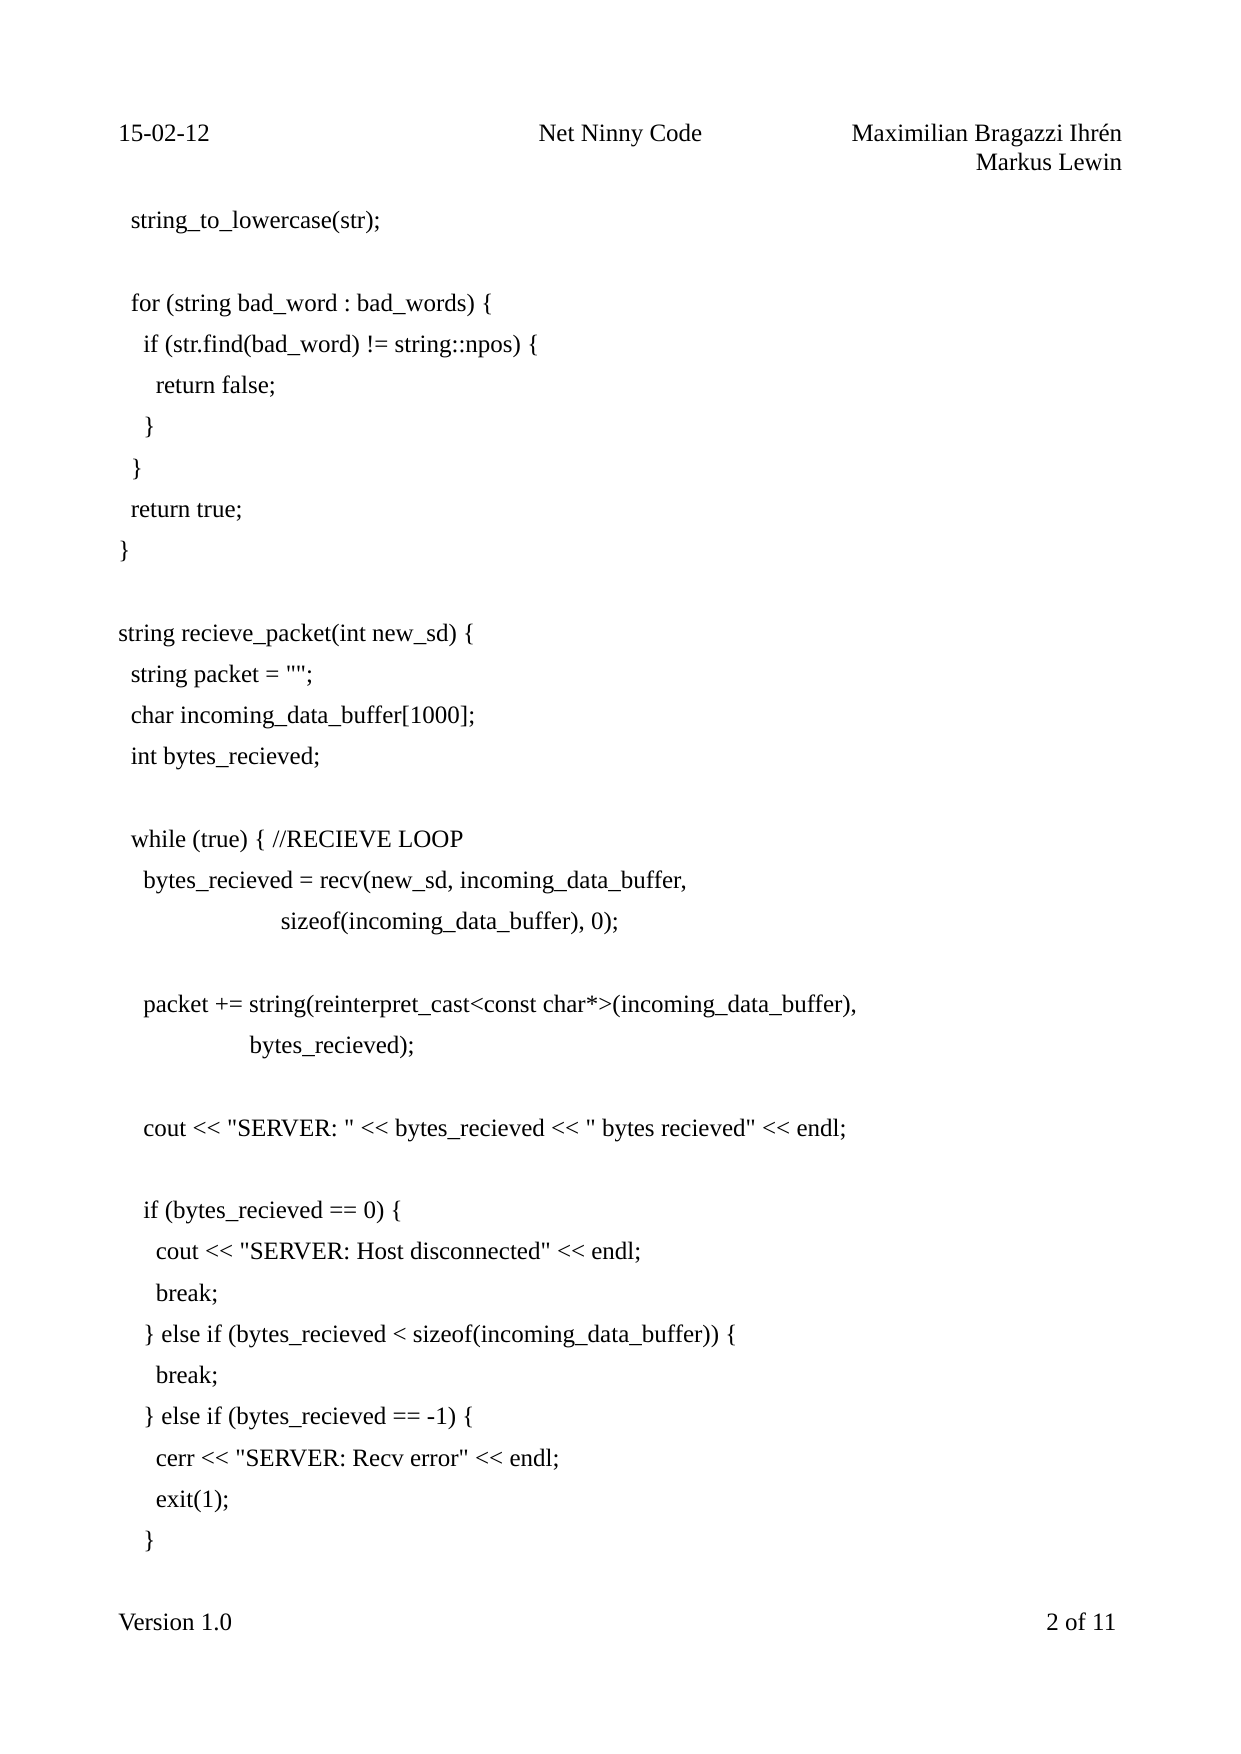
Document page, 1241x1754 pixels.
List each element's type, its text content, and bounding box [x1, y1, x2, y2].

text string recieve_packet(int new_sd) { [118, 618, 1122, 646]
text exit(1); [118, 1484, 1122, 1513]
text bytes_recieved = recv(new_sd, incoming_data_buffer, [118, 865, 1122, 894]
text } [118, 1525, 1122, 1554]
text cout << "SERVER: " << bytes_recieved << " bytes recieved" << endl; [118, 1113, 1122, 1141]
text break; [118, 1278, 1122, 1306]
text cout << "SERVER: Host disconnected" << endl; [118, 1236, 1122, 1265]
text if (bytes_recieved == 0) { [118, 1195, 1122, 1224]
text string_to_lowercase(str); [118, 205, 1122, 234]
text int bytes_recieved; [118, 741, 1122, 770]
text cerr << "SERVER: Recv error" << endl; [118, 1443, 1122, 1471]
text } [118, 453, 1122, 481]
text return false; [118, 370, 1122, 399]
text char incoming_data_buffer[1000]; [118, 700, 1122, 729]
text } else if (bytes_recieved < sizeof(incoming_data_buffer)) { [118, 1319, 1122, 1348]
text bytes_recieved); [118, 1030, 1122, 1059]
text while (true) { //RECIEVE LOOP [118, 824, 1122, 853]
text for (string bad_word : bad_words) { [118, 288, 1122, 316]
text break; [118, 1360, 1122, 1389]
text } else if (bytes_recieved == -1) { [118, 1401, 1122, 1430]
text sizeof(incoming_data_buffer), 0); [118, 906, 1122, 935]
text packet += string(reinterpret_cast<const char*>(incoming_data_buffer), [118, 989, 1122, 1018]
text if (str.find(bad_word) != string::npos) { [118, 329, 1122, 358]
text } [118, 411, 1122, 440]
text } [118, 535, 1122, 564]
text string packet = ""; [118, 659, 1122, 688]
text return true; [118, 494, 1122, 523]
